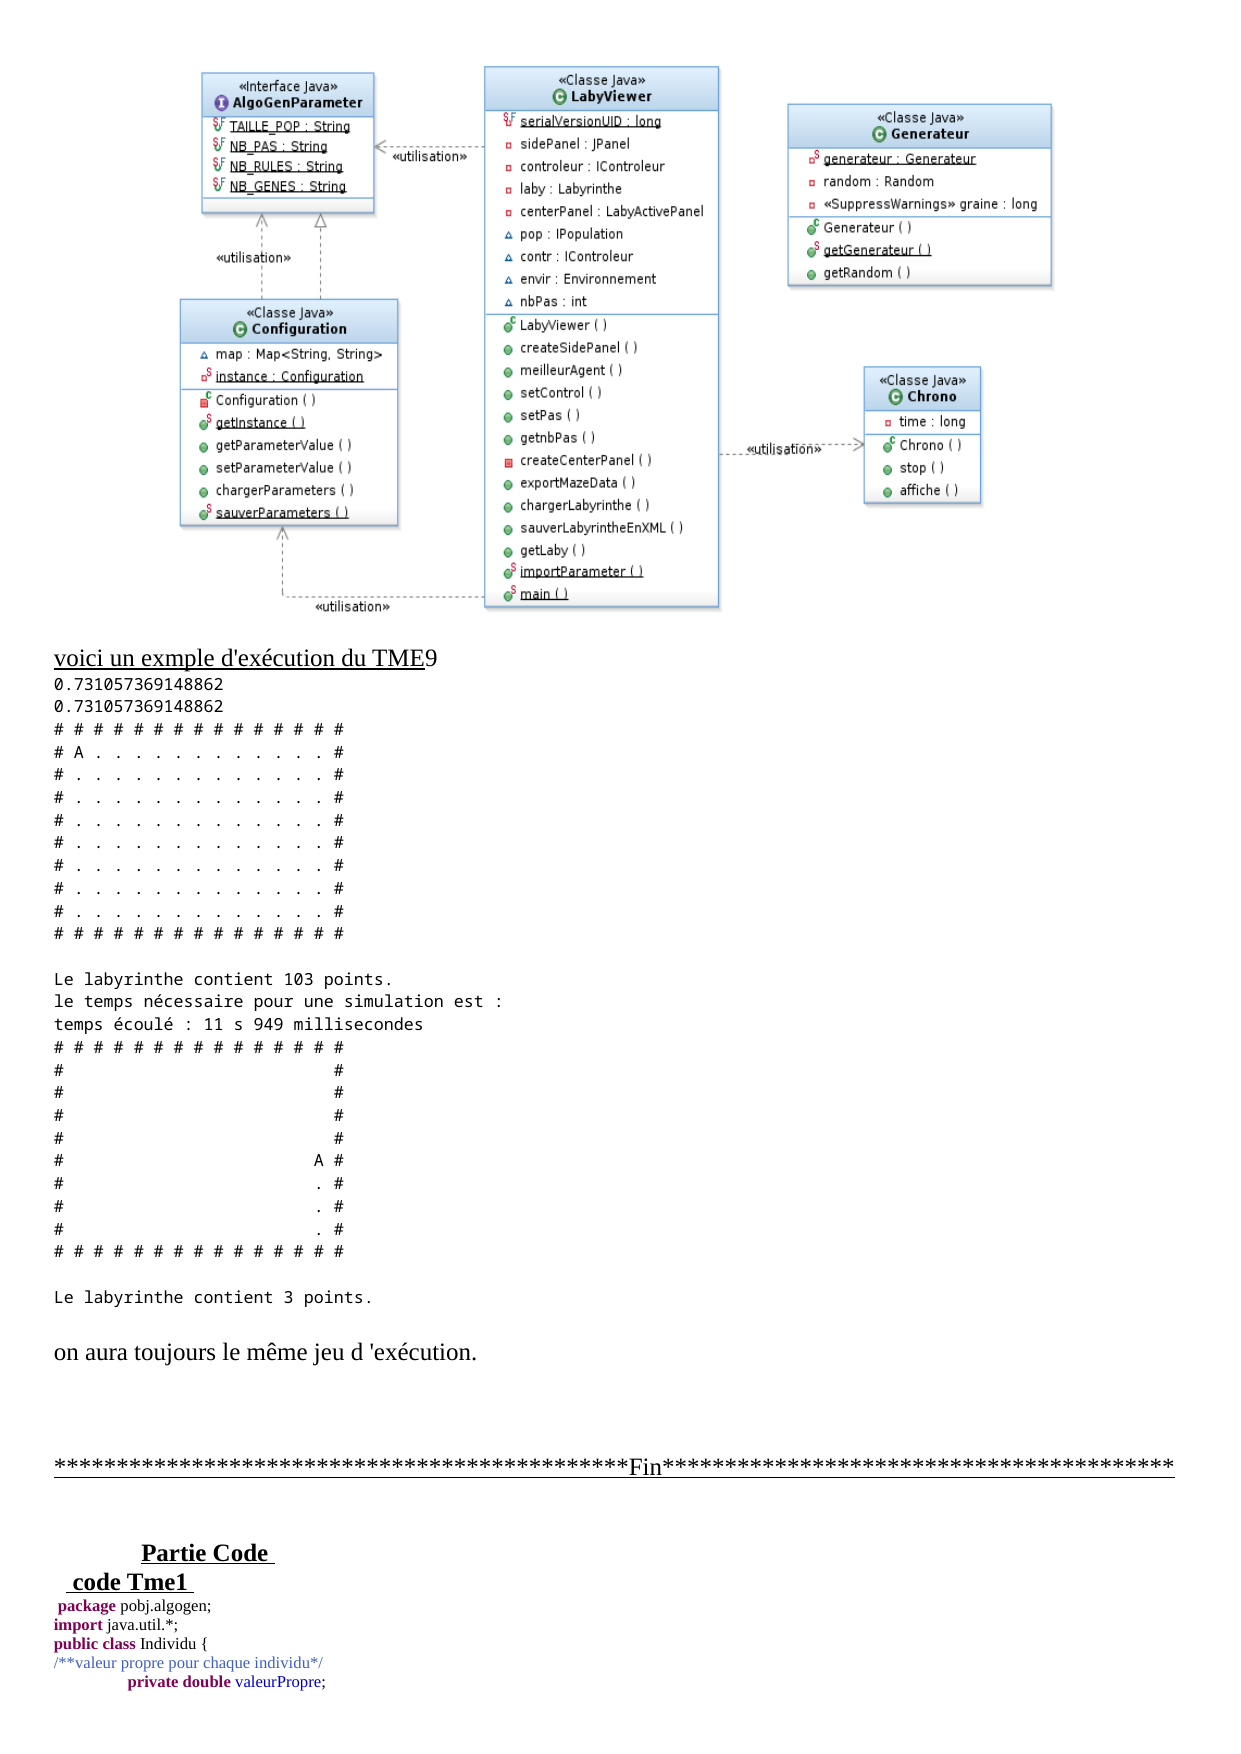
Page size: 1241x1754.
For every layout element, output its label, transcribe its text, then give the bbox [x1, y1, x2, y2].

text 0.731057369148862 [53, 695, 1184, 717]
text private double valeurPropre; [53, 1672, 1184, 1691]
text Le labyrinthe contient 103 points. [53, 967, 1184, 990]
text # . # [53, 1194, 1184, 1217]
text **********************************************Fin***************************************** [53, 1452, 1184, 1480]
text voici un exmple d'exécution du TME9 [53, 56, 1184, 672]
text # # [53, 1126, 1184, 1149]
text # # [53, 1081, 1184, 1103]
text # # # # # # # # # # # # # # # [53, 717, 1184, 740]
text # . . . . . . . . . . . . . # [53, 854, 1184, 876]
text # # [53, 1103, 1184, 1126]
text import java.util.*; [53, 1614, 1184, 1634]
text temps écoulé : 11 s 949 millisecondes [53, 1013, 1184, 1035]
text # A . . . . . . . . . . . . # [53, 740, 1184, 763]
text public class Individu { [53, 1634, 1184, 1653]
text # # # # # # # # # # # # # # # [53, 922, 1184, 944]
text # # # # # # # # # # # # # # # [53, 1240, 1184, 1262]
text # A # [53, 1149, 1184, 1172]
text 0.731057369148862 [53, 672, 1184, 695]
text # . # [53, 1172, 1184, 1194]
text # . # [53, 1217, 1184, 1240]
text on aura toujours le même jeu d 'exécution. [53, 1337, 1184, 1365]
text # . . . . . . . . . . . . . # [53, 876, 1184, 899]
text /**valeur propre pour chaque individu*/ [53, 1653, 1184, 1672]
text # # # # # # # # # # # # # # # [53, 1035, 1184, 1058]
text # . . . . . . . . . . . . . # [53, 786, 1184, 808]
text # # [53, 1058, 1184, 1081]
text # . . . . . . . . . . . . . # [53, 808, 1184, 831]
text le temps nécessaire pour une simulation est : [53, 990, 1184, 1013]
text package pobj.algogen; [53, 1595, 1184, 1614]
text # . . . . . . . . . . . . . # [53, 831, 1184, 854]
text Partie Code [53, 1538, 1184, 1567]
text code Tme1 [53, 1567, 1184, 1595]
text # . . . . . . . . . . . . . # [53, 899, 1184, 922]
text Le labyrinthe contient 3 points. [53, 1285, 1184, 1308]
picture [171, 55, 1067, 644]
text # . . . . . . . . . . . . . # [53, 763, 1184, 786]
